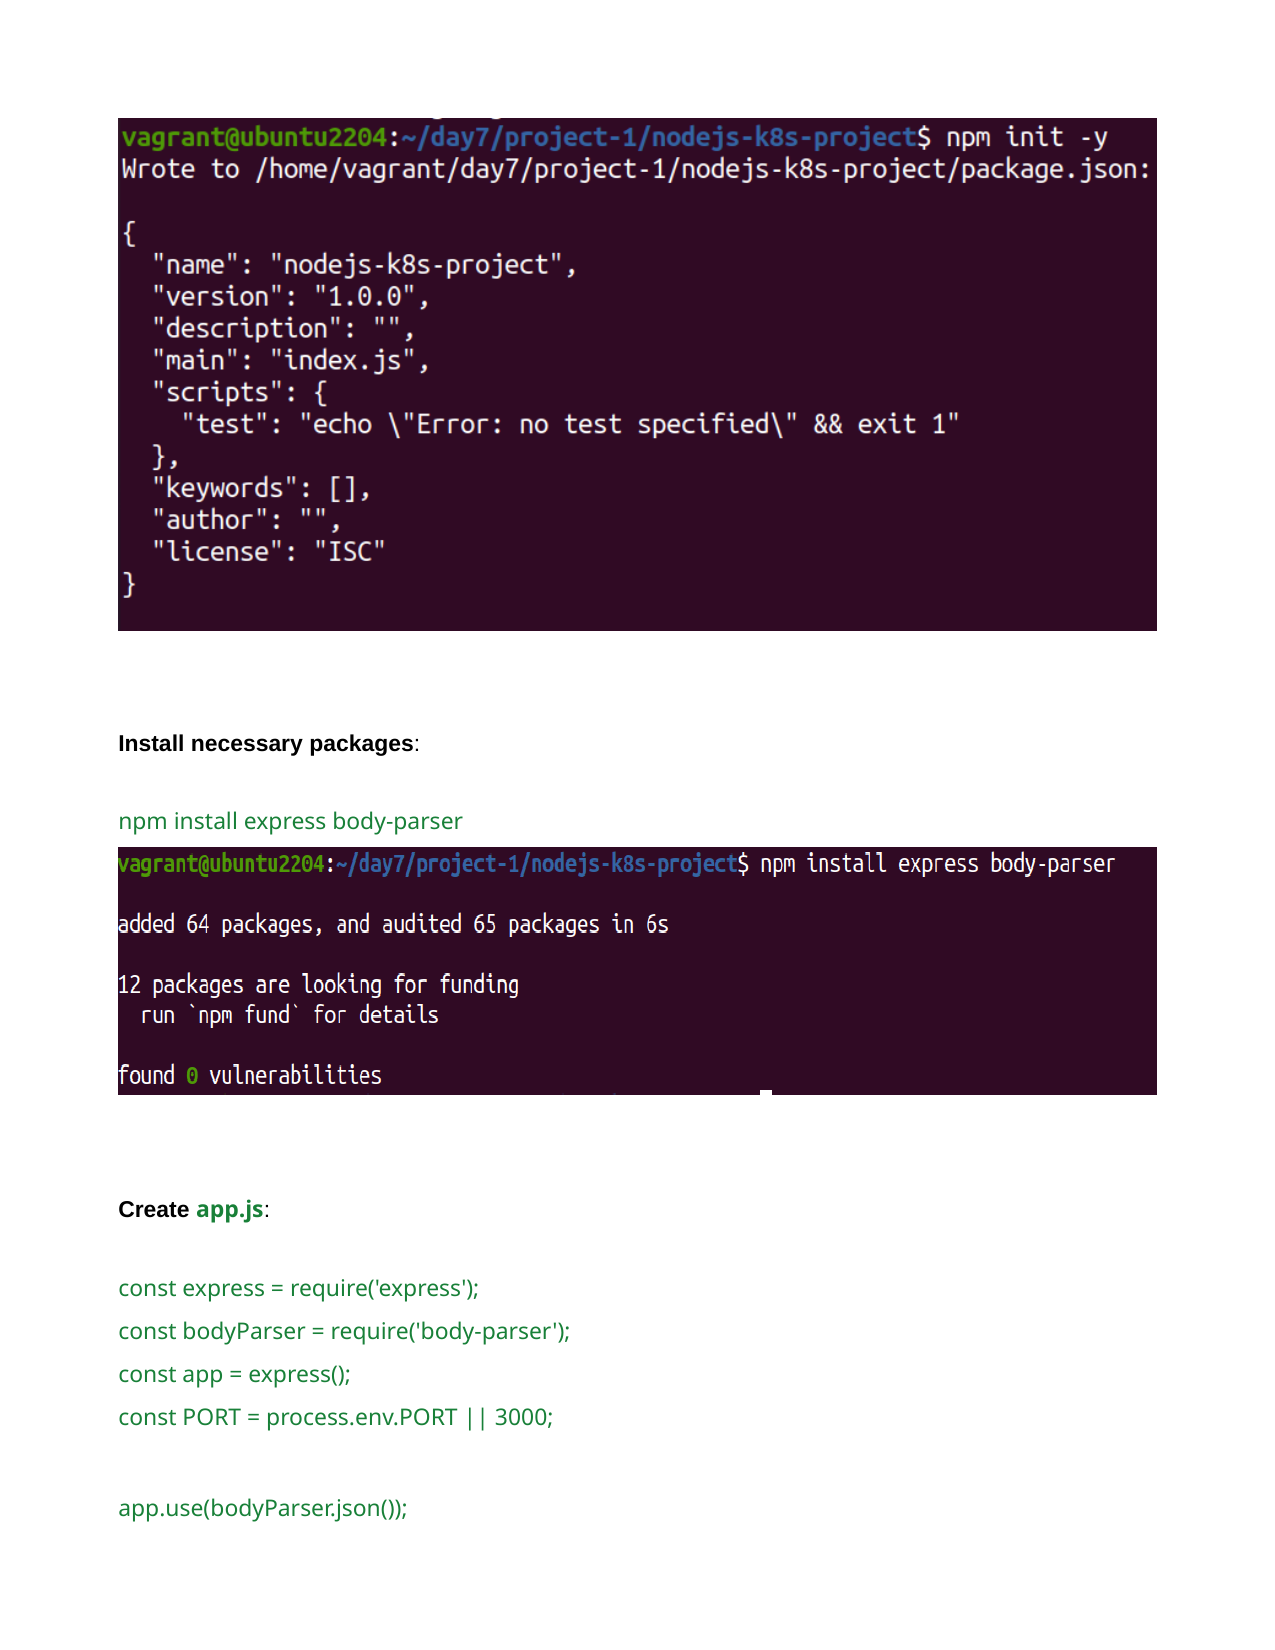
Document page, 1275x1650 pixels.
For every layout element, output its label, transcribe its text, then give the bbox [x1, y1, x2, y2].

text Create app.js: const express = require('express'); [118, 1192, 1157, 1303]
picture [118, 847, 1157, 1095]
picture [118, 118, 1157, 631]
text const PORT = process.env.PORT || 3000; [118, 1401, 1157, 1433]
text const app = express(); [118, 1358, 1157, 1389]
text Install necessary packages: npm install express body-parser [118, 730, 1157, 836]
text const bodyParser = require('body-parser'); [118, 1315, 1157, 1346]
text app.use(bodyParser.json()); [118, 1492, 1157, 1523]
